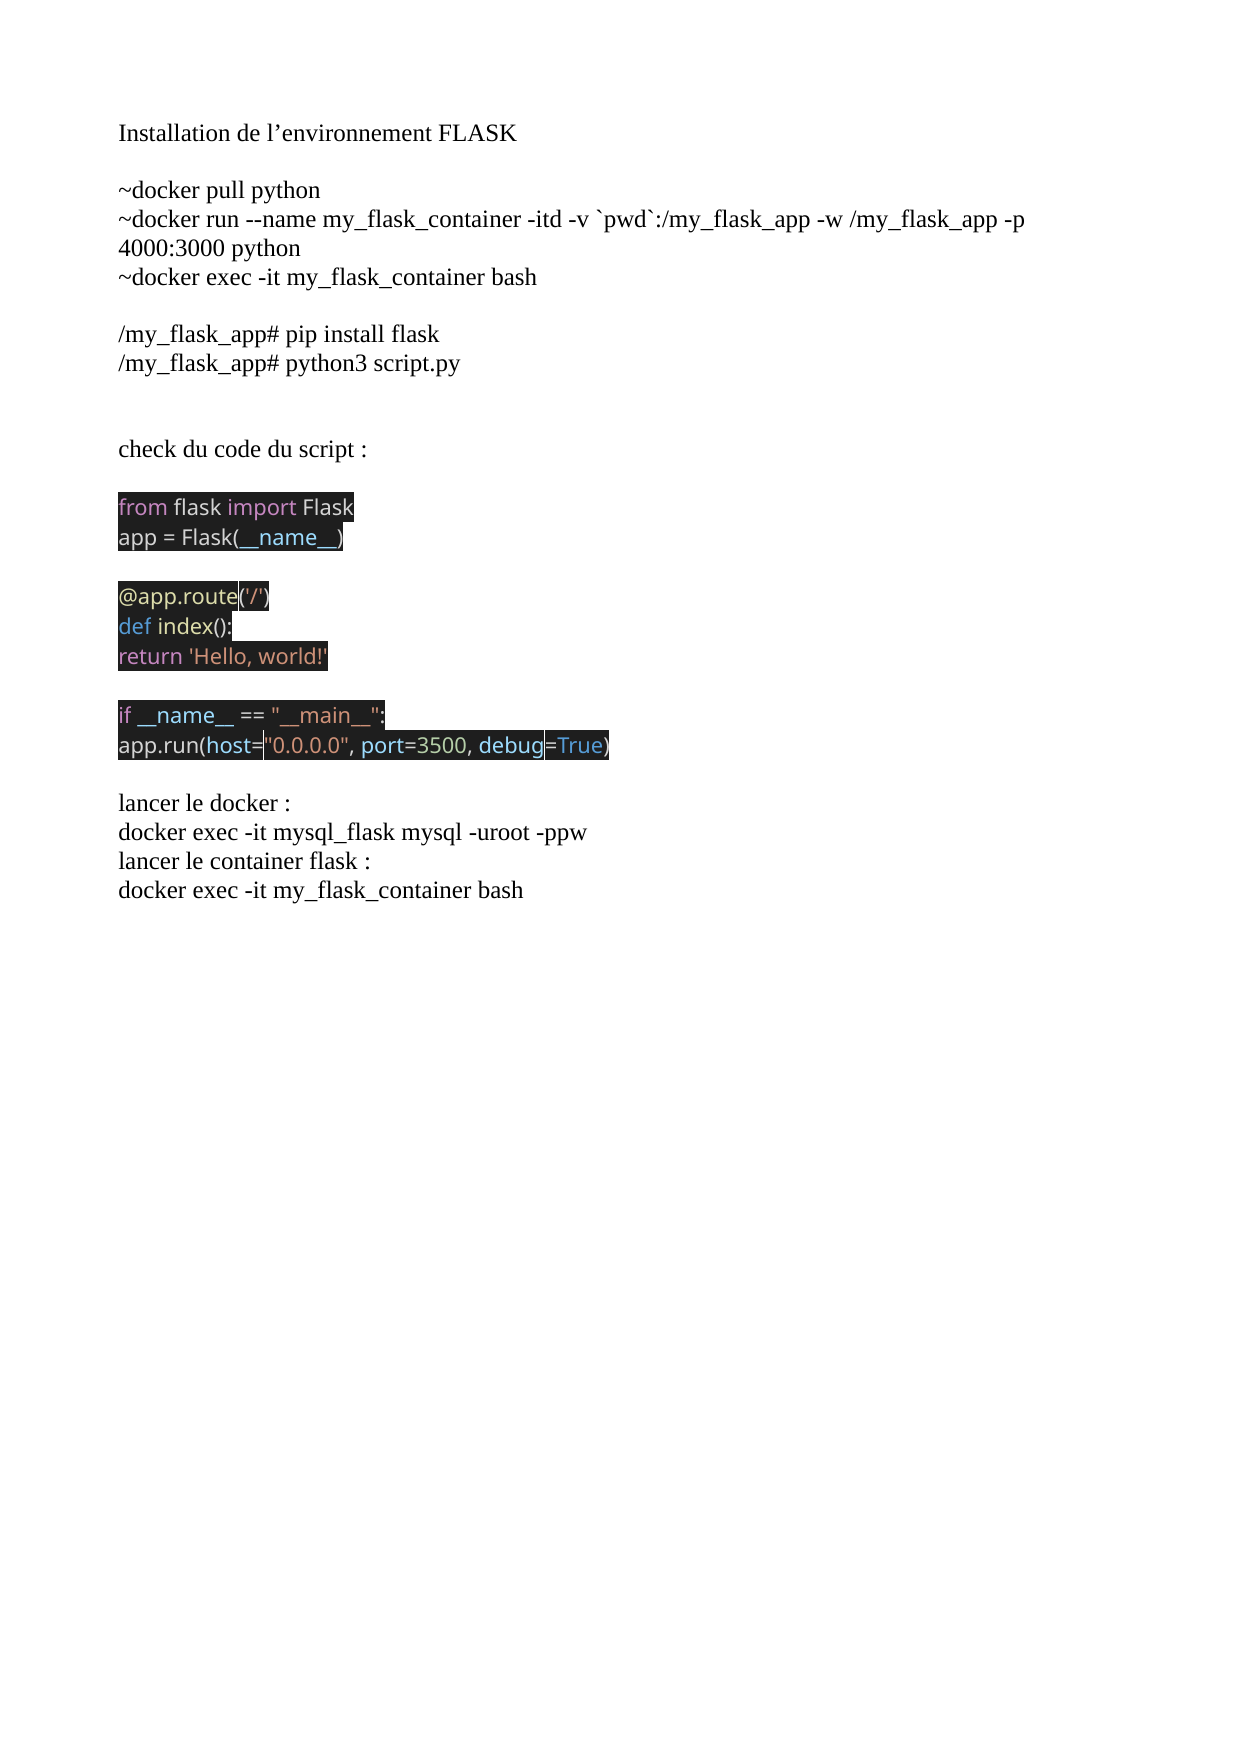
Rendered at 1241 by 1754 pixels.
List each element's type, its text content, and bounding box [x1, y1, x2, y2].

text app = Flask(__name__) [118, 522, 1122, 551]
text /my_flask_app# pip install flask [118, 319, 1122, 348]
text if __name__ == "__main__": [118, 700, 1122, 730]
text check du code du script : [118, 434, 1122, 463]
text app.run(host="0.0.0.0", port=3500, debug=True) [118, 730, 1122, 760]
text def index(): [118, 611, 1122, 641]
text @app.route('/') [118, 581, 1122, 611]
text /my_flask_app# python3 script.py [118, 348, 1122, 377]
text lancer le container flask : [118, 846, 1122, 875]
text lancer le docker : [118, 788, 1122, 817]
text ~docker run --name my_flask_container -itd -v `pwd`:/my_flask_app -w /my_flask_app -p 4000:3000 python [118, 204, 1122, 262]
text ~docker pull python [118, 176, 1122, 204]
text return 'Hello, world!' [118, 641, 1122, 671]
text docker exec -it my_flask_container bash [118, 875, 1122, 903]
text docker exec -it mysql_flask mysql -uroot -ppw [118, 817, 1122, 846]
text Installation de l’environnement FLASK [118, 118, 1122, 147]
text ~docker exec -it my_flask_container bash [118, 262, 1122, 291]
text from flask import Flask [118, 492, 1122, 522]
